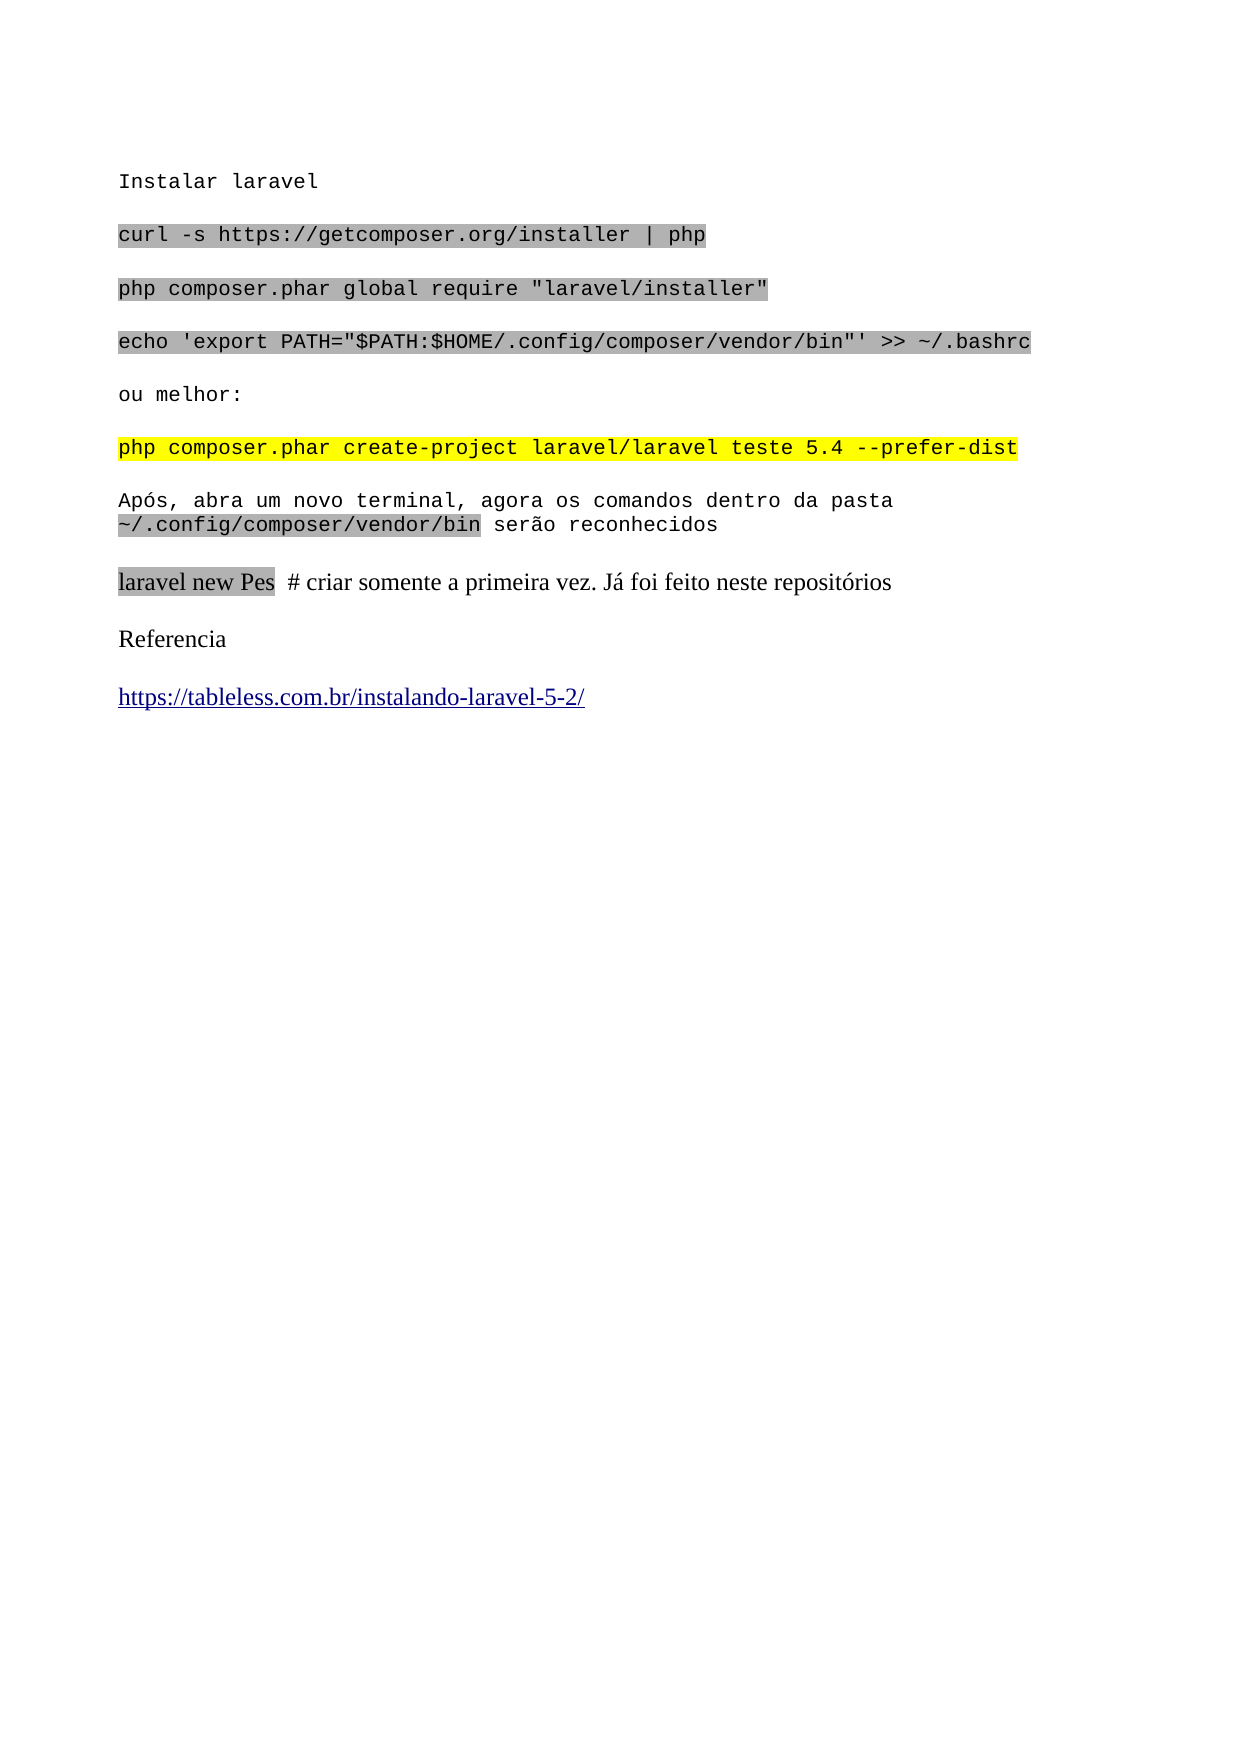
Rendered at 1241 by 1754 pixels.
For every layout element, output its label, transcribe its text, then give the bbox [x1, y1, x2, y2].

text php composer.phar global require "laravel/installer" [118, 277, 1122, 301]
text https://tableless.com.br/instalando-laravel-5-2/ [118, 682, 1122, 711]
text Instalar laravel [118, 171, 1122, 195]
text echo 'export PATH="$PATH:$HOME/.config/composer/vendor/bin"' >> ~/.bashrc [118, 331, 1122, 354]
text Referencia [118, 624, 1122, 653]
text curl -s https://getcomposer.org/installer | php [118, 224, 1122, 248]
text php composer.phar create-project laravel/laravel teste 5.4 --prefer-dist [118, 437, 1122, 461]
text Após, abra um novo terminal, agora os comandos dentro da pasta ~/.config/composer/vendor/bin serão reconhecidos [118, 490, 1122, 537]
text laravel new Pes # criar somente a primeira vez. Já foi feito neste repositórios [118, 567, 1122, 596]
text ou melhor: [118, 384, 1122, 407]
